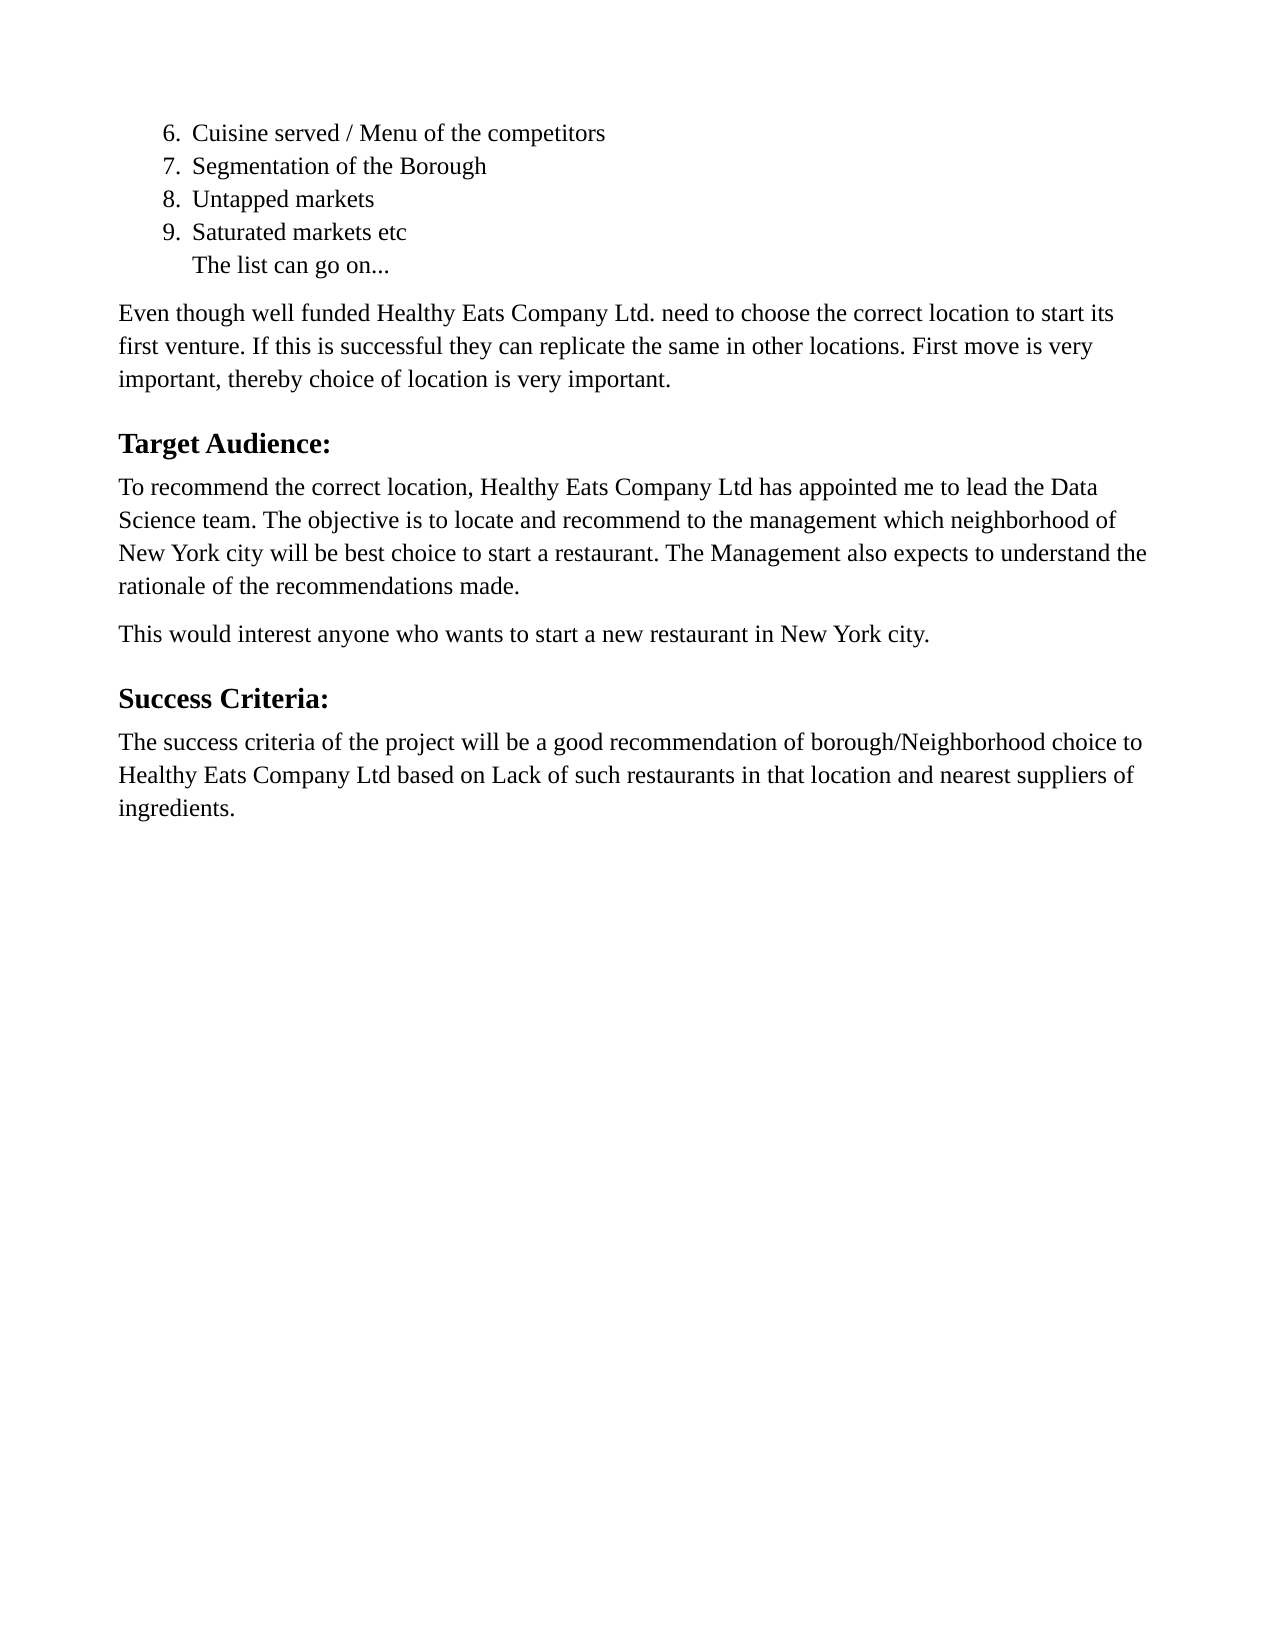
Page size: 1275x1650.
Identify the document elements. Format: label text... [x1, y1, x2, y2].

text The success criteria of the project will be a good recommendation of borough/Neighborhood choice to Healthy Eats Company Ltd based on Lack of such restaurants in that location and nearest suppliers of ingredients. [118, 727, 1157, 822]
text This would interest anyone who wants to start a new restaurant in New York city. [118, 619, 1157, 647]
subtitle Target Audience: [118, 426, 1157, 459]
subtitle Success Criteria: [118, 681, 1157, 714]
list Saturated markets etc The list can go on... [162, 217, 1157, 279]
list Untapped markets [162, 184, 1157, 213]
text Even though well funded Healthy Eats Company Ltd. need to choose the correct location to start its first venture. If this is successful they can replicate the same in other locations. First move is very important, thereby choice of location is very important. [118, 298, 1157, 393]
text To recommend the correct location, Healthy Eats Company Ltd has appointed me to lead the Data Science team. The objective is to locate and recommend to the management which neighborhood of New York city will be best choice to start a restaurant. The Management also expects to understand the rationale of the recommendations made. [118, 472, 1157, 600]
list Cuisine served / Menu of the competitors [162, 118, 1157, 147]
list Segmentation of the Borough [162, 151, 1157, 180]
